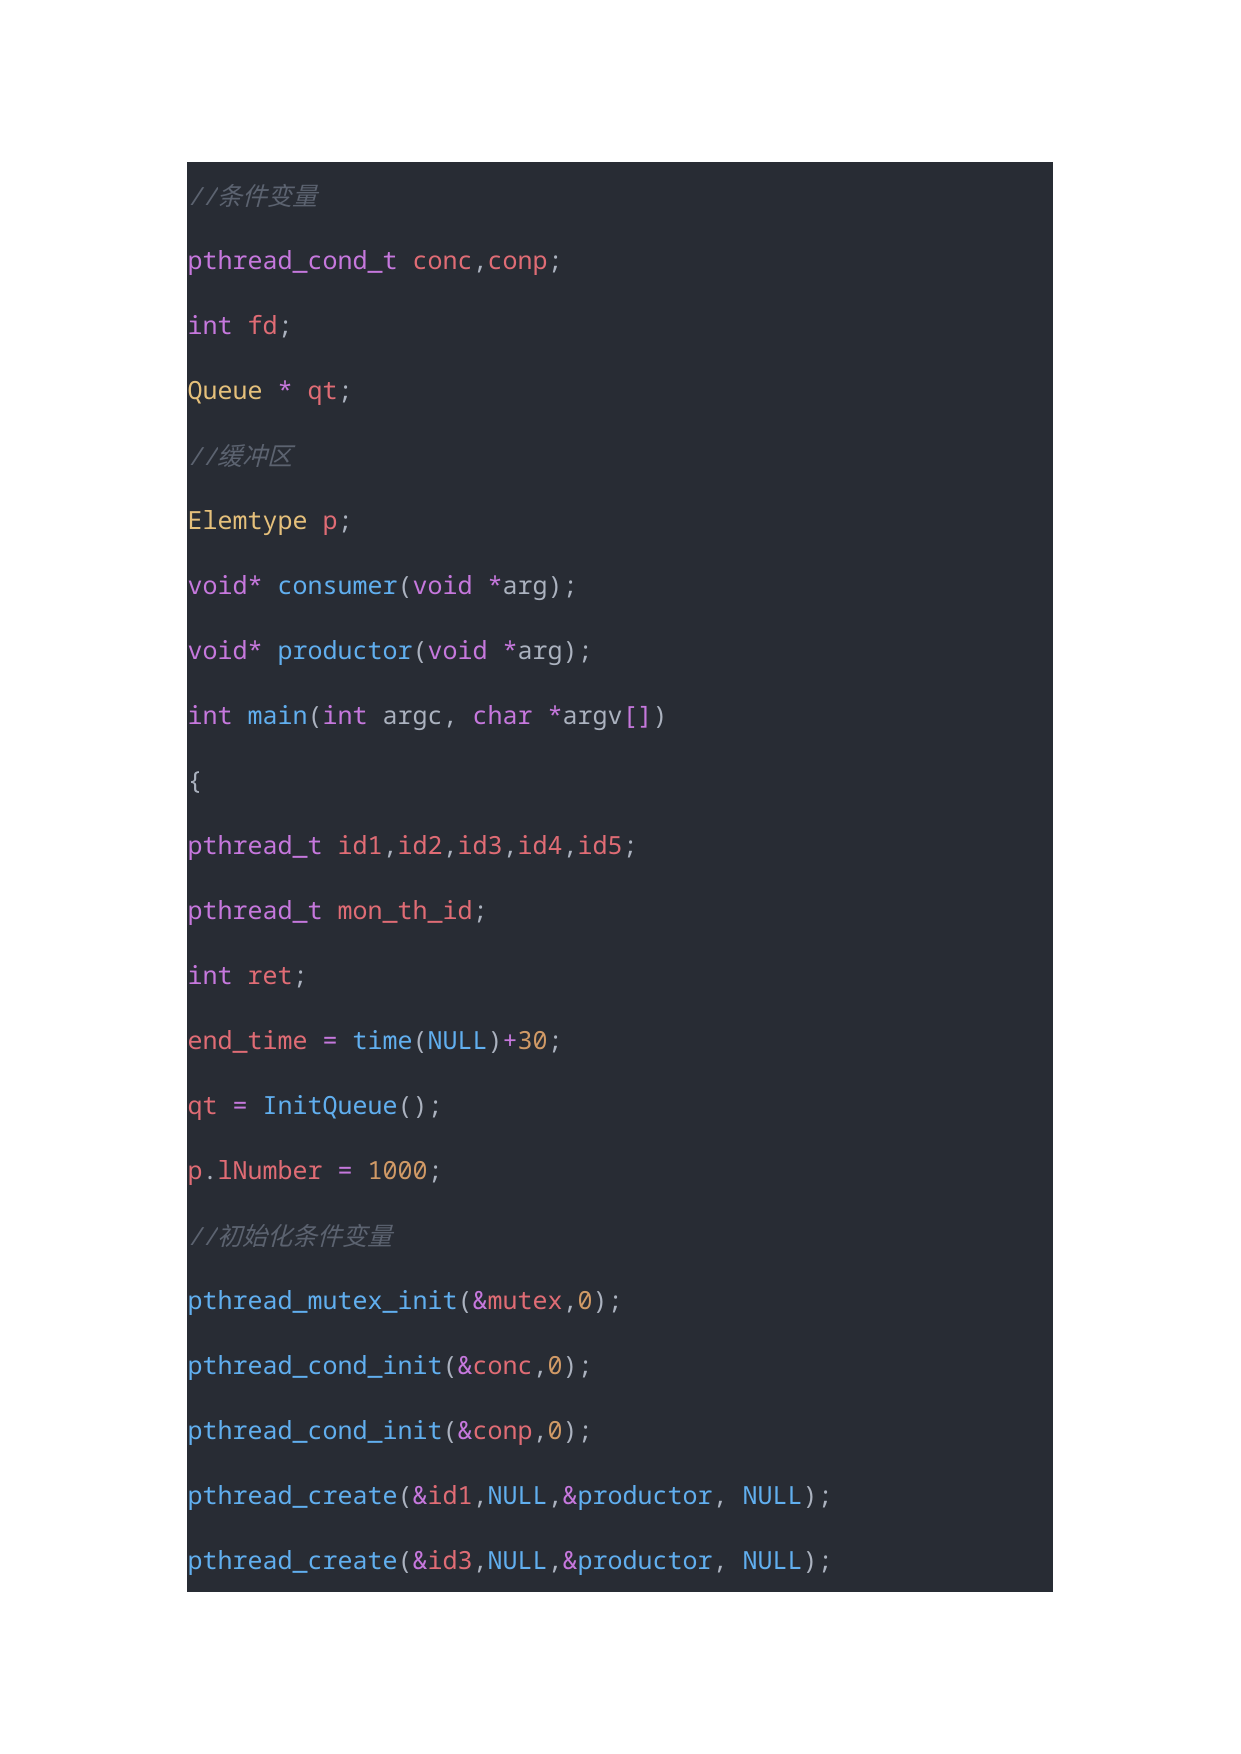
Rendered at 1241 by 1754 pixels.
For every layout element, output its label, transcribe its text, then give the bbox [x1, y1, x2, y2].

text Queue * qt; [187, 357, 1053, 422]
text Elemtype p; [187, 487, 1053, 552]
text //条件变量 [187, 162, 1053, 227]
text //初始化条件变量 [187, 1202, 1053, 1267]
text pthread_t mon_th_id; [187, 877, 1053, 942]
text qt = InitQueue(); [187, 1072, 1053, 1137]
text pthread_create(&id3,NULL,&productor, NULL); [187, 1527, 1053, 1592]
text int fd; [187, 292, 1053, 357]
text pthread_cond_t conc,conp; [187, 227, 1053, 292]
text { [187, 747, 1053, 812]
text void* consumer(void *arg); [187, 552, 1053, 617]
text p.lNumber = 1000; [187, 1137, 1053, 1202]
text pthread_cond_init(&conc,0); [187, 1332, 1053, 1397]
text pthread_mutex_init(&mutex,0); [187, 1267, 1053, 1332]
text void* productor(void *arg); [187, 617, 1053, 682]
text //缓冲区 [187, 422, 1053, 487]
text pthread_create(&id1,NULL,&productor, NULL); [187, 1462, 1053, 1527]
text pthread_t id1,id2,id3,id4,id5; [187, 812, 1053, 877]
text int main(int argc, char *argv[]) [187, 682, 1053, 747]
text int ret; [187, 942, 1053, 1007]
text end_time = time(NULL)+30; [187, 1007, 1053, 1072]
text pthread_cond_init(&conp,0); [187, 1397, 1053, 1462]
